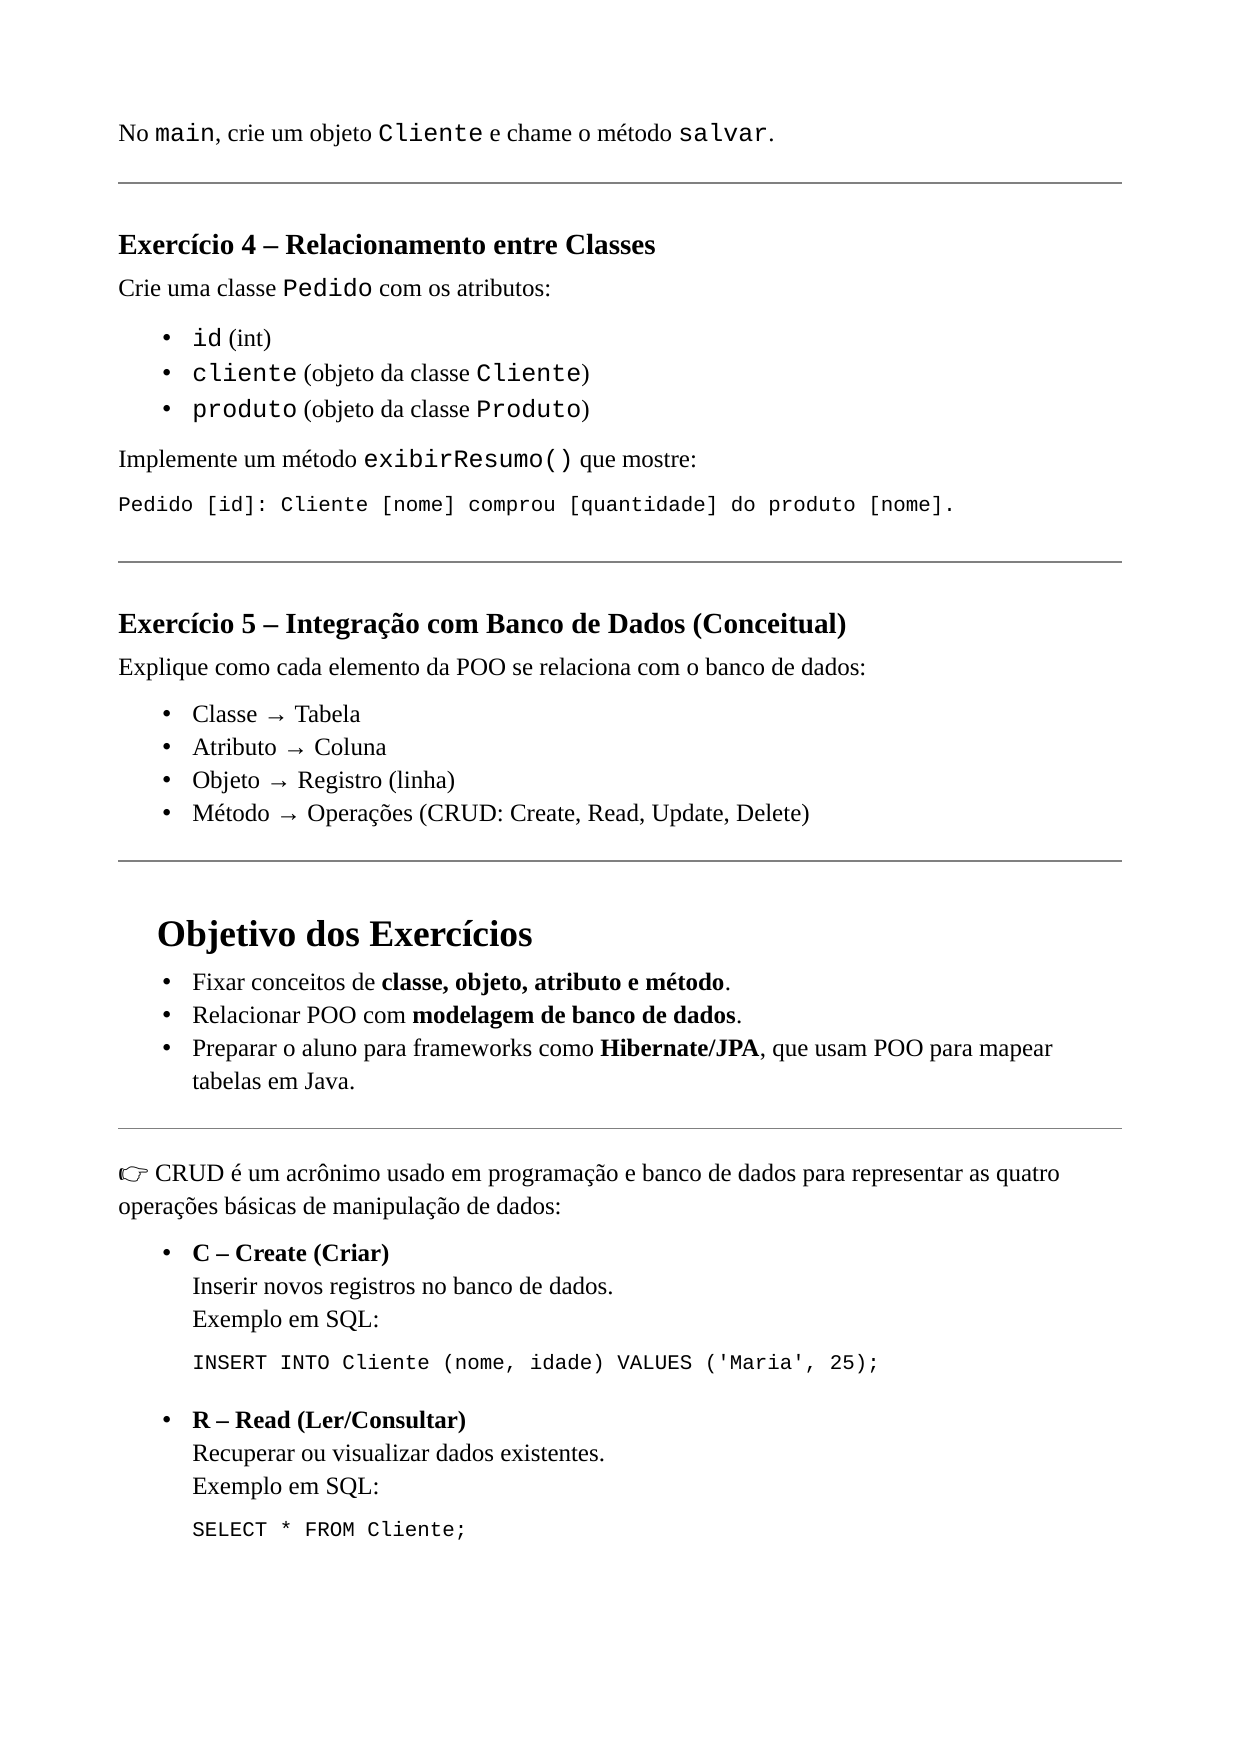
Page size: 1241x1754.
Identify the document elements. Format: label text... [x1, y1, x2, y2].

list produto (objeto da classe Produto) [162, 394, 1122, 425]
list Método → Operações (CRUD: Create, Read, Update, Delete) [162, 798, 1122, 827]
list cliente (objeto da classe Cliente) [162, 358, 1122, 389]
subtitle Exercício 5 – Integração com Banco de Dados (Conceitual) [118, 606, 1122, 639]
list SELECT * FROM Cliente; [162, 1519, 1122, 1542]
text Pedido [id]: Cliente [nome] comprou [quantidade] do produto [nome]. [118, 494, 1122, 517]
text Explique como cada elemento da POO se relaciona com o banco de dados: [118, 652, 1122, 681]
list Atributo → Coluna [162, 732, 1122, 761]
list R – Read (Ler/Consultar) Recuperar ou visualizar dados existentes. Exemplo em SQL: [162, 1405, 1122, 1500]
subtitle 🎯 Objetivo dos Exercícios [118, 911, 1122, 954]
text No main, crie um objeto Cliente e chame o método salvar. [118, 118, 1122, 149]
list C – Create (Criar) Inserir novos registros no banco de dados. Exemplo em SQL: [162, 1238, 1122, 1333]
list Objeto → Registro (linha) [162, 766, 1122, 794]
list id (int) [162, 323, 1122, 354]
list INSERT INTO Cliente (nome, idade) VALUES ('Maria', 25); [162, 1352, 1122, 1376]
subtitle Exercício 4 – Relacionamento entre Classes [118, 227, 1122, 261]
list Classe → Tabela [162, 699, 1122, 728]
list Fixar conceitos de classe, objeto, atributo e método. [162, 967, 1122, 996]
list Preparar o aluno para frameworks como Hibernate/JPA, que usam POO para mapear tabelas em Java. [162, 1033, 1122, 1095]
text Crie uma classe Pedido com os atributos: [118, 273, 1122, 304]
text Implemente um método exibirResumo() que mostre: [118, 444, 1122, 475]
list Relacionar POO com modelagem de banco de dados. [162, 1000, 1122, 1029]
text 👉 CRUD é um acrônimo usado em programação e banco de dados para representar as quatro operações básicas de manipulação de dados: [118, 1158, 1122, 1219]
